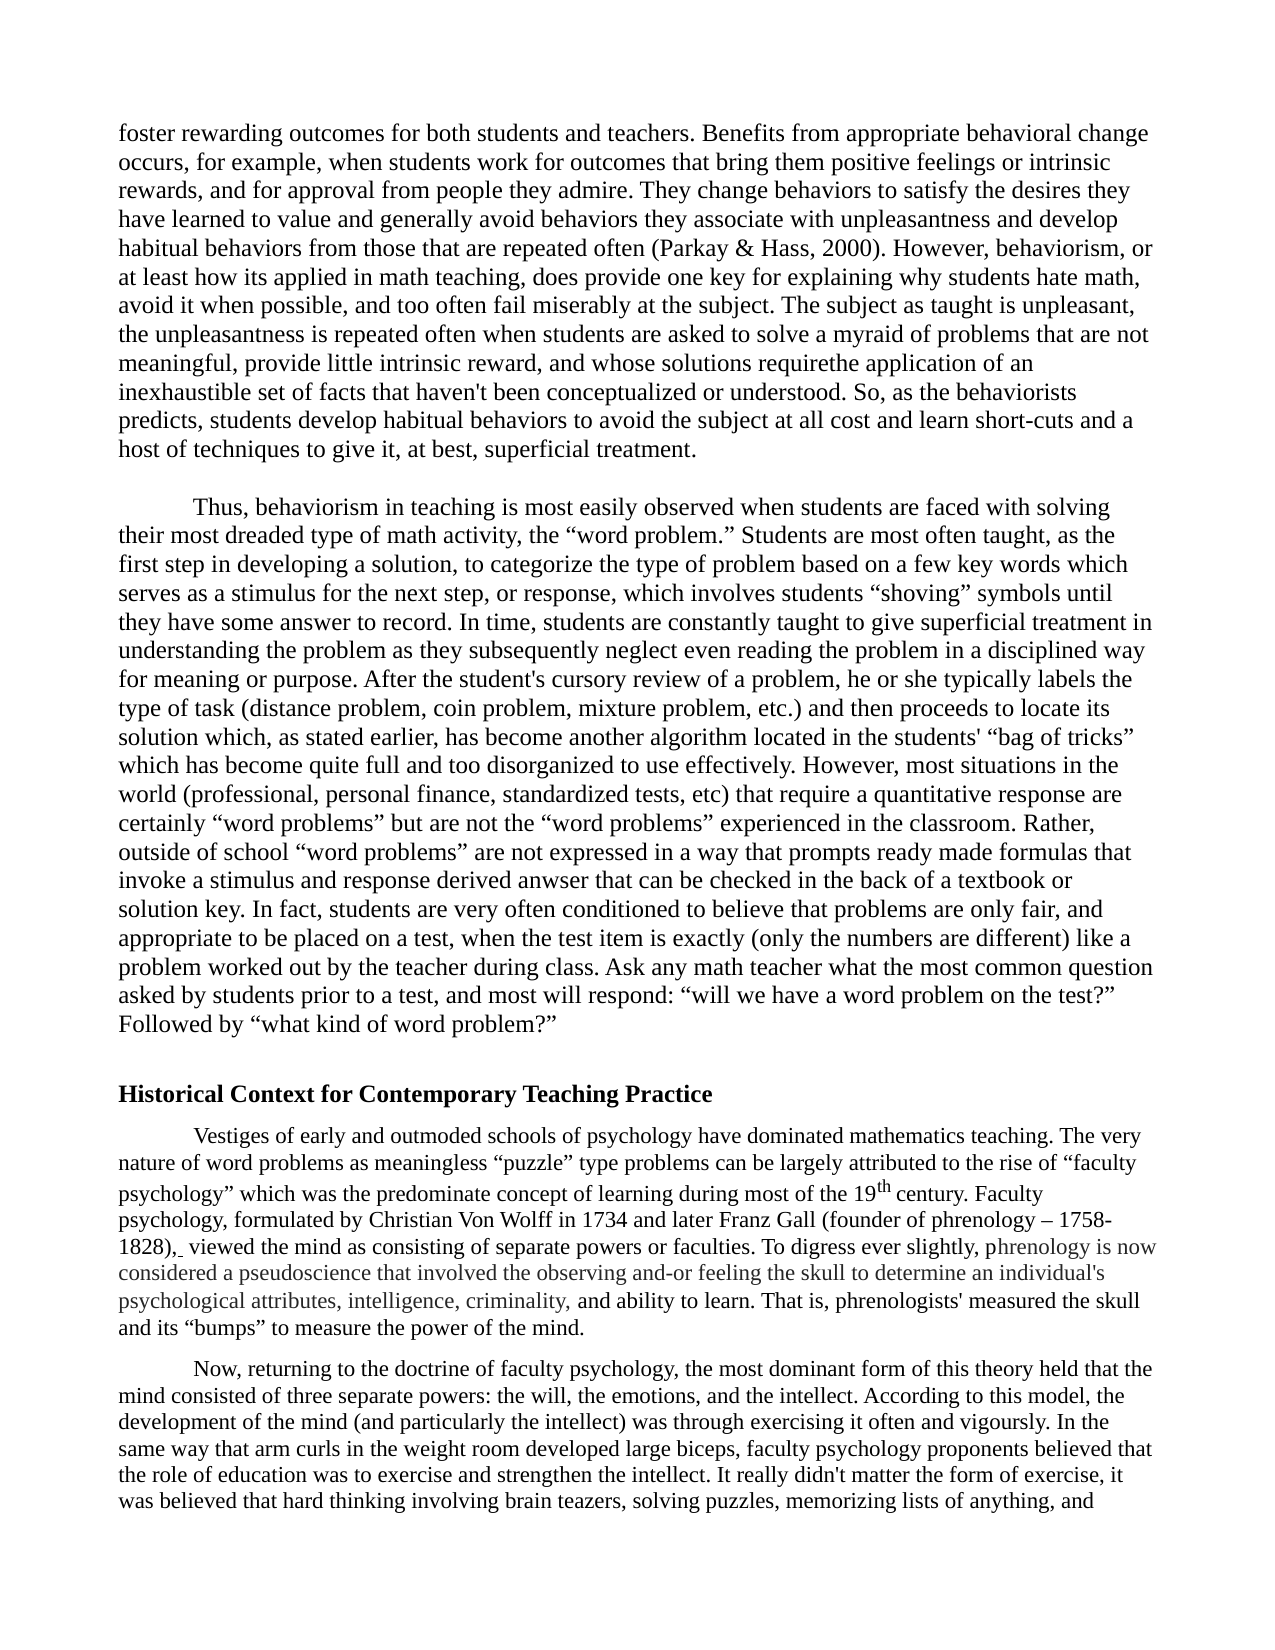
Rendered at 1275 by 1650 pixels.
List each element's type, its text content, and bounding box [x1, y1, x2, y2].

text Thus, behaviorism in teaching is most easily observed when students are faced with solving their most dreaded type of math activity, the “word problem.” Students are most often taught, as the first step in developing a solution, to categorize the type of problem based on a few key words which serves as a stimulus for the next step, or response, which involves students “shoving” symbols until they have some answer to record. In time, students are constantly taught to give superficial treatment in understanding the problem as they subsequently neglect even reading the problem in a disciplined way for meaning or purpose. After the student's cursory review of a problem, he or she typically labels the type of task (distance problem, coin problem, mixture problem, etc.) and then proceeds to locate its solution which, as stated earlier, has become another algorithm located in the students' “bag of tricks” which has become quite full and too disorganized to use effectively. However, most situations in the world (professional, personal finance, standardized tests, etc) that require a quantitative response are certainly “word problems” but are not the “word problems” experienced in the classroom. Rather, outside of school “word problems” are not expressed in a way that prompts ready made formulas that invoke a stimulus and response derived anwser that can be checked in the back of a textbook or solution key. In fact, students are very often conditioned to believe that problems are only fair, and appropriate to be placed on a test, when the test item is exactly (only the numbers are different) like a problem worked out by the teacher during class. Ask any math teacher what the most common question asked by students prior to a test, and most will respond: “will we have a word problem on the test?” Followed by “what kind of word problem?” [118, 492, 1157, 1038]
text Vestiges of early and outmoded schools of psychology have dominated mathematics teaching. The very nature of word problems as meaningless “puzzle” type problems can be largely attributed to the rise of “faculty psychology” which was the predominate concept of learning during most of the 19th century. Faculty psychology, formulated by Christian Von Wolff in 1734 and later Franz Gall (founder of phrenology – 1758-1828), viewed the mind as consisting of separate powers or faculties. To digress ever slightly, phrenology is now considered a pseudoscience that involved the observing and-or feeling the skull to determine an individual's psychological attributes, intelligence, criminality, and ability to learn. That is, phrenologists' measured the skull and its “bumps” to measure the power of the mind. [118, 1121, 1157, 1341]
text Historical Context for Contemporary Teaching Practice [118, 1079, 1157, 1108]
text foster rewarding outcomes for both students and teachers. Benefits from appropriate behavioral change occurs, for example, when students work for outcomes that bring them positive feelings or intrinsic rewards, and for approval from people they admire. They change behaviors to satisfy the desires they have learned to value and generally avoid behaviors they associate with unpleasantness and develop habitual behaviors from those that are repeated often (Parkay & Hass, 2000). However, behaviorism, or at least how its applied in math teaching, does provide one key for explaining why students hate math, avoid it when possible, and too often fail miserably at the subject. The subject as taught is unpleasant, the unpleasantness is repeated often when students are asked to solve a myraid of problems that are not meaningful, provide little intrinsic reward, and whose solutions requirethe application of an inexhaustible set of facts that haven't been conceptualized or understood. So, as the behaviorists predicts, students develop habitual behaviors to avoid the subject at all cost and learn short-cuts and a host of techniques to give it, at best, superficial treatment. [118, 118, 1157, 463]
text Now, returning to the doctrine of faculty psychology, the most dominant form of this theory held that the mind consisted of three separate powers: the will, the emotions, and the intellect. According to this model, the development of the mind (and particularly the intellect) was through exercising it often and vigoursly. In the same way that arm curls in the weight room developed large biceps, faculty psychology proponents believed that the role of education was to exercise and strengthen the intellect. It really didn't matter the form of exercise, it was believed that hard thinking involving brain teazers, solving puzzles, memorizing lists of anything, and [118, 1353, 1157, 1514]
